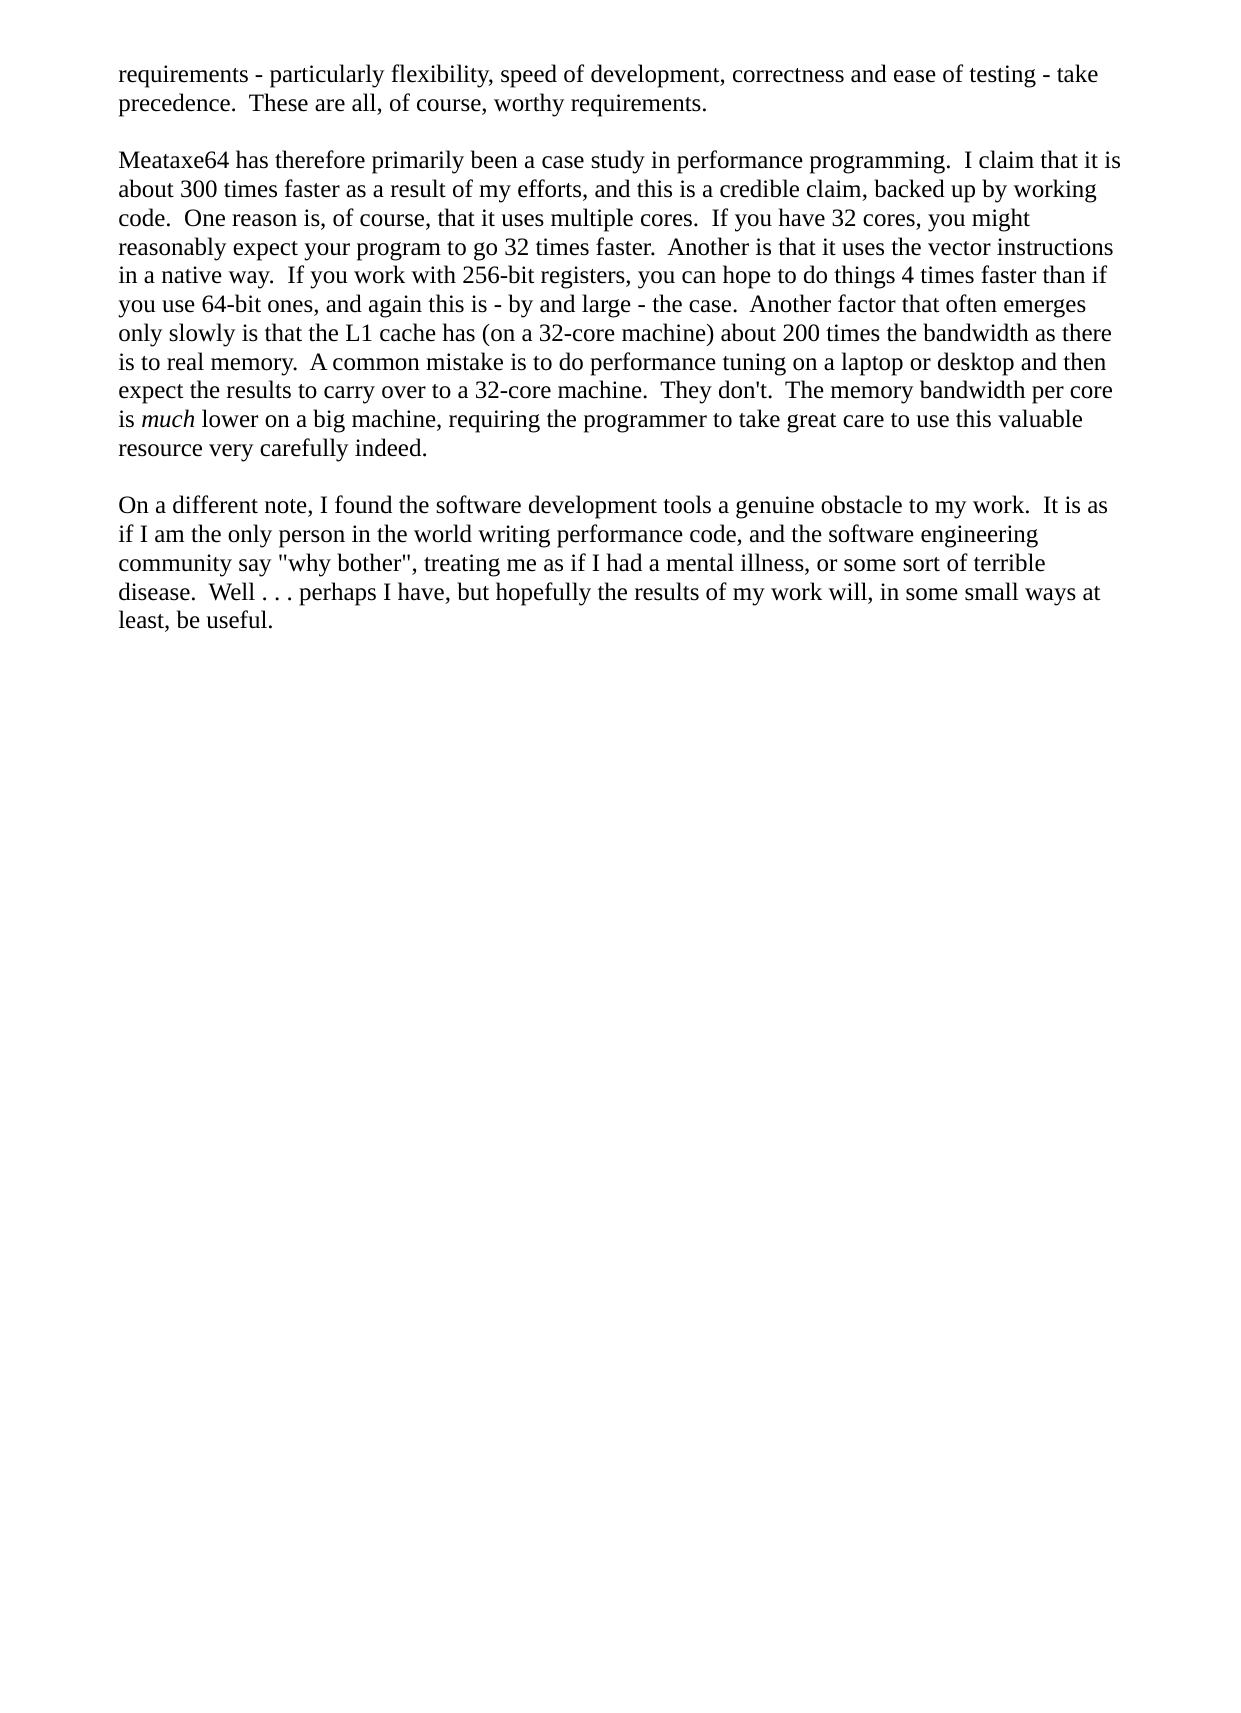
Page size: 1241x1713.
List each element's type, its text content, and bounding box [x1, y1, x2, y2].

text requirements - particularly flexibility, speed of development, correctness and ease of testing - take precedence. These are all, of course, worthy requirements. [118, 59, 1122, 117]
text Meataxe64 has therefore primarily been a case study in performance programming. I claim that it is about 300 times faster as a result of my efforts, and this is a credible claim, backed up by working code. One reason is, of course, that it uses multiple cores. If you have 32 cores, you might reasonably expect your program to go 32 times faster. Another is that it uses the vector instructions in a native way. If you work with 256-bit registers, you can hope to do things 4 times faster than if you use 64-bit ones, and again this is - by and large - the case. Another factor that often emerges only slowly is that the L1 cache has (on a 32-core machine) about 200 times the bandwidth as there is to real memory. A common mistake is to do performance tuning on a laptop or desktop and then expect the results to carry over to a 32-core machine. They don't. The memory bandwidth per core is much lower on a big machine, requiring the programmer to take great care to use this valuable resource very carefully indeed. [118, 145, 1122, 462]
text On a different note, I found the software development tools a genuine obstacle to my work. It is as if I am the only person in the world writing performance code, and the software engineering community say "why bother", treating me as if I had a mental illness, or some sort of terrible disease. Well . . . perhaps I have, but hopefully the results of my work will, in some small ways at least, be useful. [118, 490, 1122, 634]
